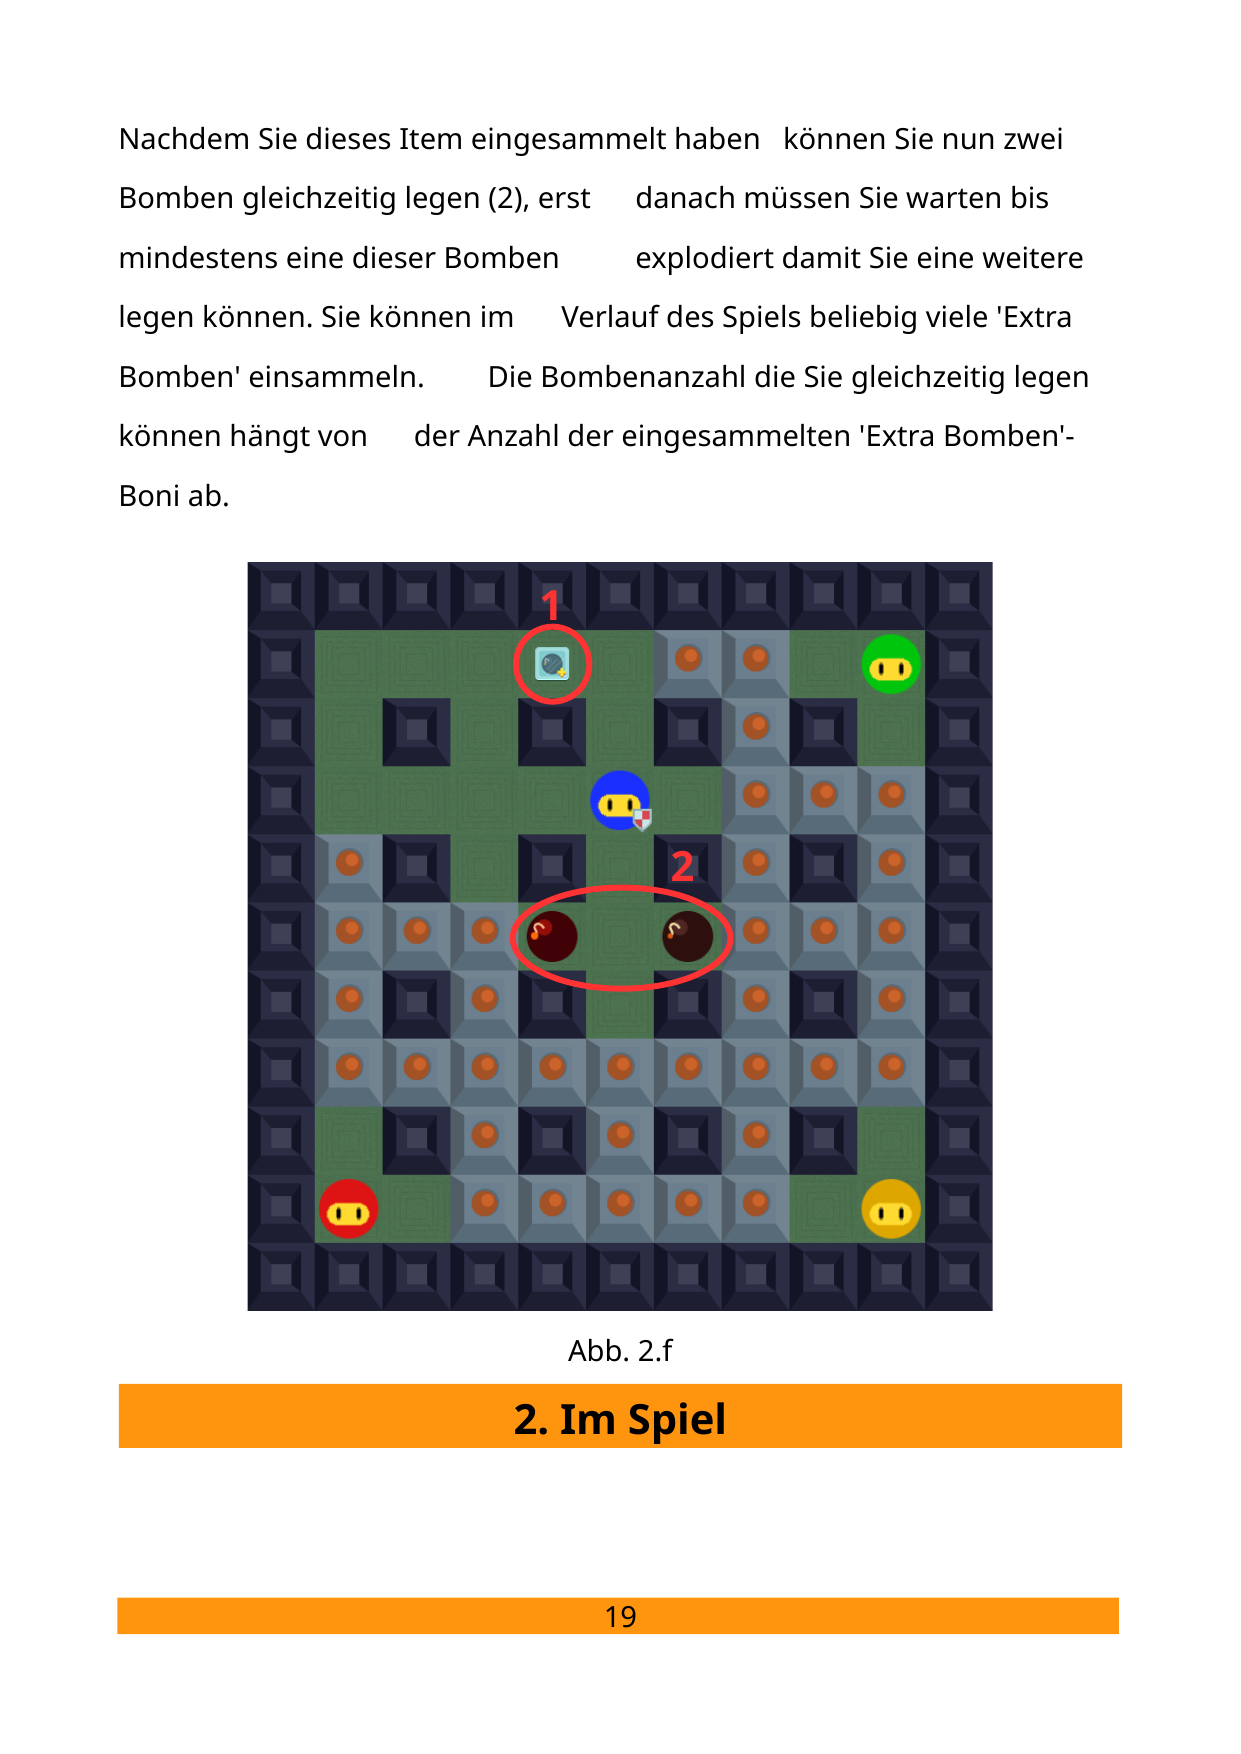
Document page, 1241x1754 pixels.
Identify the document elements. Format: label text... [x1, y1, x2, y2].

text Abb. 2.f [118, 534, 1122, 1370]
picture [247, 562, 993, 1311]
text Nachdem Sie dieses Item eingesammelt haben können Sie nun zwei Bomben gleichzeitig legen (2), erst danach müssen Sie warten bis mindestens eine dieser Bomben explodiert damit Sie eine weitere legen können. Sie können im Verlauf des Spiels beliebig viele 'Extra Bomben' einsammeln. Die Bombenanzahl die Sie gleichzeitig legen können hängt von der Anzahl der eingesammelten 'Extra Bomben'-Boni ab. [118, 118, 1122, 515]
